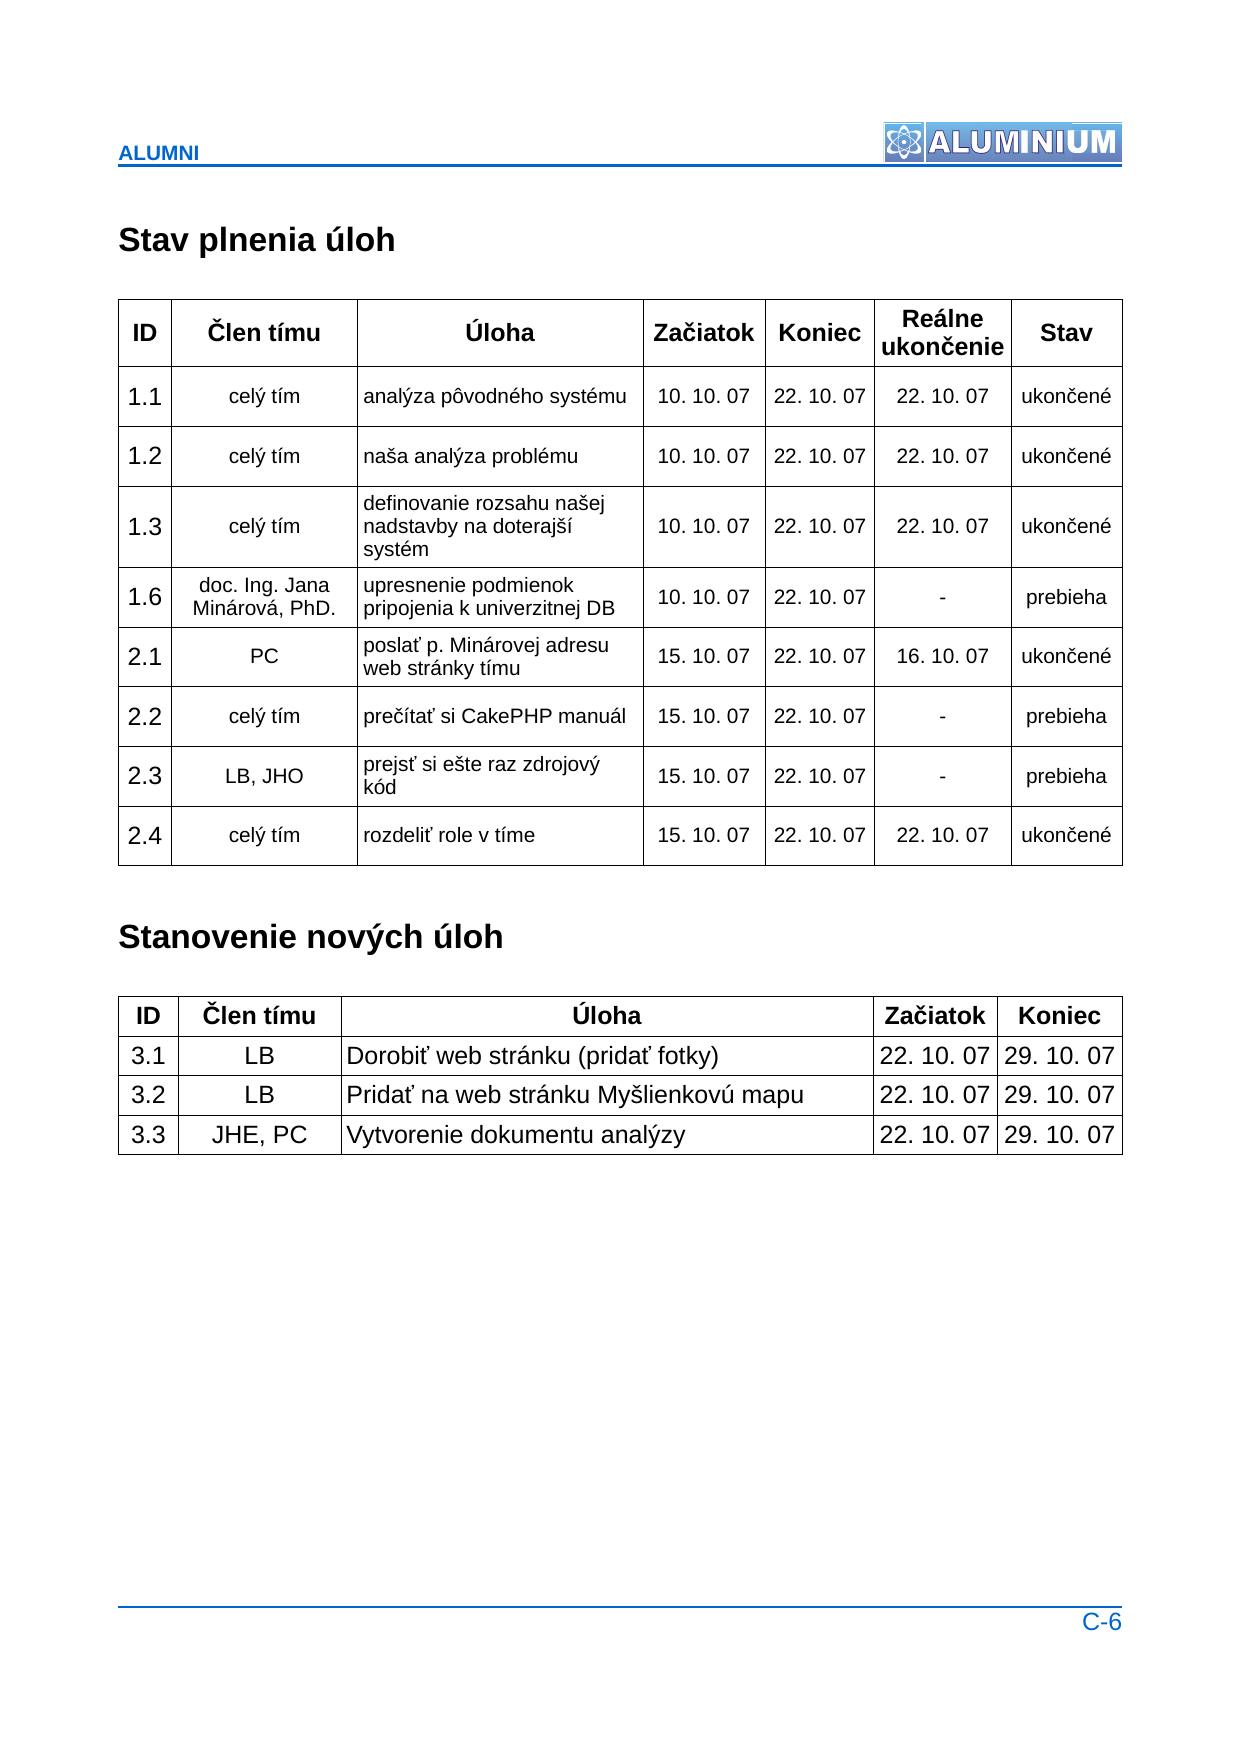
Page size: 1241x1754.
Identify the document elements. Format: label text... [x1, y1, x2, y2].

table_header ID [119, 300, 171, 366]
table_header Úloha [358, 300, 643, 366]
table_cell 22. 10. 07 [766, 628, 874, 686]
table_cell 22. 10. 07 [766, 807, 874, 865]
table_cell 2.4 [119, 807, 171, 865]
table_cell celý tím [172, 687, 357, 746]
table_cell - [875, 687, 1011, 746]
table_cell 3.1 [119, 1037, 178, 1075]
table_header Stav [1012, 300, 1122, 366]
table_cell ukončené [1012, 487, 1122, 567]
table_cell 1.2 [119, 427, 171, 486]
table_cell 22. 10. 07 [874, 1037, 997, 1075]
table_cell PC [172, 628, 357, 686]
table_cell definovanie rozsahu našej nadstavby na doterajší systém [358, 487, 643, 567]
table_header Začiatok [874, 997, 997, 1036]
table_cell 15. 10. 07 [644, 747, 765, 806]
table_cell 22. 10. 07 [874, 1116, 997, 1154]
table_cell 1.1 [119, 367, 171, 426]
table_cell 22. 10. 07 [875, 427, 1011, 486]
table_cell 1.3 [119, 487, 171, 567]
table_cell LB, JHO [172, 747, 357, 806]
table_cell ukončené [1012, 427, 1122, 486]
table_cell 22. 10. 07 [875, 807, 1011, 865]
table_cell ukončené [1012, 367, 1122, 426]
table_cell 10. 10. 07 [644, 367, 765, 426]
table_cell upresnenie podmienok pripojenia k univerzitnej DB [358, 568, 643, 627]
table_cell 3.2 [119, 1076, 178, 1115]
table_cell celý tím [172, 427, 357, 486]
table_cell LB [179, 1076, 341, 1115]
table_header ID [119, 997, 178, 1036]
table_cell 2.2 [119, 687, 171, 746]
table_cell celý tím [172, 807, 357, 865]
subtitle Stav plnenia úloh [118, 221, 1122, 258]
table_cell 10. 10. 07 [644, 487, 765, 567]
table_cell Pridať na web stránku Myšlienkovú mapu [342, 1076, 873, 1115]
table_cell 29. 10. 07 [998, 1116, 1122, 1154]
table_cell 15. 10. 07 [644, 807, 765, 865]
table_cell 2.1 [119, 628, 171, 686]
table_cell 3.3 [119, 1116, 178, 1154]
table_cell 2.3 [119, 747, 171, 806]
table_cell celý tím [172, 487, 357, 567]
table_cell prejsť si ešte raz zdrojový kód [358, 747, 643, 806]
table_cell Vytvorenie dokumentu analýzy [342, 1116, 873, 1154]
table_cell - [875, 747, 1011, 806]
table_header Koniec [766, 300, 874, 366]
table_cell prebieha [1012, 568, 1122, 627]
table_cell 22. 10. 07 [766, 427, 874, 486]
table_cell 22. 10. 07 [766, 367, 874, 426]
table_cell rozdeliť role v tíme [358, 807, 643, 865]
table_header Reálne ukončenie [875, 300, 1011, 366]
table_header Člen tímu [172, 300, 357, 366]
table_cell 22. 10. 07 [875, 487, 1011, 567]
table_cell 10. 10. 07 [644, 427, 765, 486]
table_cell 1.6 [119, 568, 171, 627]
table_cell Dorobiť web stránku (pridať fotky) [342, 1037, 873, 1075]
table_cell 22. 10. 07 [875, 367, 1011, 426]
table_header Začiatok [644, 300, 765, 366]
table_cell 22. 10. 07 [766, 568, 874, 627]
table_cell 16. 10. 07 [875, 628, 1011, 686]
table_cell poslať p. Minárovej adresu web stránky tímu [358, 628, 643, 686]
table_cell prečítať si CakePHP manuál [358, 687, 643, 746]
table_cell prebieha [1012, 747, 1122, 806]
table_cell 15. 10. 07 [644, 687, 765, 746]
table_header Úloha [342, 997, 873, 1036]
table_cell 29. 10. 07 [998, 1076, 1122, 1115]
table_cell celý tím [172, 367, 357, 426]
table_cell 29. 10. 07 [998, 1037, 1122, 1075]
table_cell 22. 10. 07 [766, 687, 874, 746]
table_cell prebieha [1012, 687, 1122, 746]
table_cell ukončené [1012, 807, 1122, 865]
table_cell - [875, 568, 1011, 627]
table_cell analýza pôvodného systému [358, 367, 643, 426]
table_cell 10. 10. 07 [644, 568, 765, 627]
table_cell 15. 10. 07 [644, 628, 765, 686]
table_header Koniec [998, 997, 1122, 1036]
table_cell 22. 10. 07 [766, 747, 874, 806]
table_cell naša analýza problému [358, 427, 643, 486]
table_cell JHE, PC [179, 1116, 341, 1154]
table_cell 22. 10. 07 [874, 1076, 997, 1115]
table_header Člen tímu [179, 997, 341, 1036]
subtitle Stanovenie nových úloh [118, 918, 1122, 956]
table_cell ukončené [1012, 628, 1122, 686]
table_cell LB [179, 1037, 341, 1075]
table_cell 22. 10. 07 [766, 487, 874, 567]
table_cell doc. Ing. Jana Minárová, PhD. [172, 568, 357, 627]
